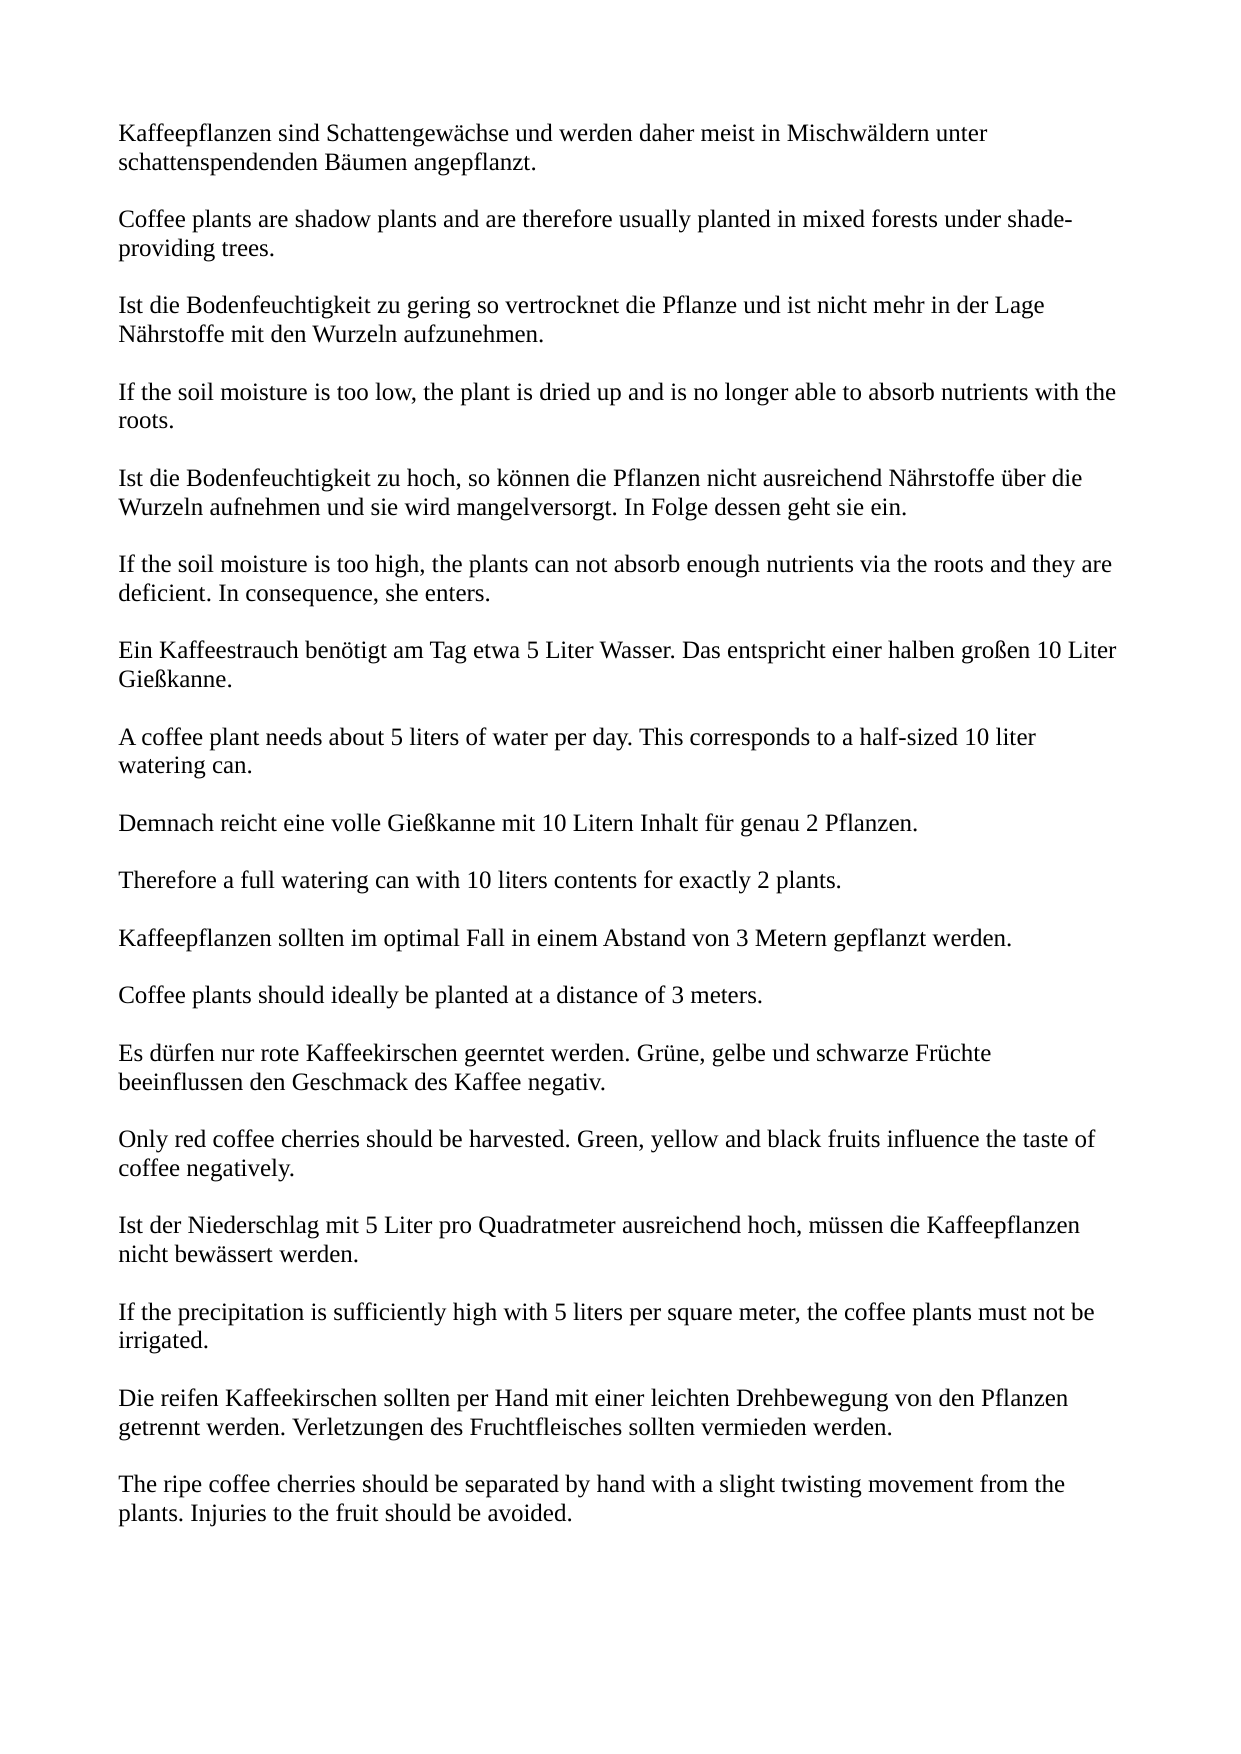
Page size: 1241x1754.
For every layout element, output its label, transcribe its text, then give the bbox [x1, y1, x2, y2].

text The ripe coffee cherries should be separated by hand with a slight twisting movement from the plants. Injuries to the fruit should be avoided. [118, 1469, 1122, 1527]
text Therefore a full watering can with 10 liters contents for exactly 2 plants. [118, 866, 1122, 894]
text If the soil moisture is too low, the plant is dried up and is no longer able to absorb nutrients with the roots. [118, 377, 1122, 434]
text Coffee plants are shadow plants and are therefore usually planted in mixed forests under shade-providing trees. [118, 204, 1122, 262]
text A coffee plant needs about 5 liters of water per day. This corresponds to a half-sized 10 liter watering can. [118, 722, 1122, 779]
text Only red coffee cherries should be harvested. Green, yellow and black fruits influence the taste of coffee negatively. [118, 1124, 1122, 1182]
text If the soil moisture is too high, the plants can not absorb enough nutrients via the roots and they are deficient. In consequence, she enters. [118, 549, 1122, 607]
text Ist die Bodenfeuchtigkeit zu gering so vertrocknet die Pflanze und ist nicht mehr in der Lage Nährstoffe mit den Wurzeln aufzunehmen. [118, 291, 1122, 348]
text Kaffeepflanzen sind Schattengewächse und werden daher meist in Mischwäldern unter schattenspendenden Bäumen angepflanzt. [118, 118, 1122, 176]
text Die reifen Kaffeekirschen sollten per Hand mit einer leichten Drehbewegung von den Pflanzen getrennt werden. Verletzungen des Fruchtfleisches sollten vermieden werden. [118, 1383, 1122, 1441]
text Ist die Bodenfeuchtigkeit zu hoch, so können die Pflanzen nicht ausreichend Nährstoffe über die Wurzeln aufnehmen und sie wird mangelversorgt. In Folge dessen geht sie ein. [118, 463, 1122, 521]
text If the precipitation is sufficiently high with 5 liters per square meter, the coffee plants must not be irrigated. [118, 1297, 1122, 1354]
text Kaffeepflanzen sollten im optimal Fall in einem Abstand von 3 Metern gepflanzt werden. [118, 923, 1122, 952]
text Es dürfen nur rote Kaffeekirschen geerntet werden. Grüne, gelbe und schwarze Früchte beeinflussen den Geschmack des Kaffee negativ. [118, 1038, 1122, 1096]
text Coffee plants should ideally be planted at a distance of 3 meters. [118, 981, 1122, 1009]
text Demnach reicht eine volle Gießkanne mit 10 Litern Inhalt für genau 2 Pflanzen. [118, 808, 1122, 837]
text Ein Kaffeestrauch benötigt am Tag etwa 5 Liter Wasser. Das entspricht einer halben großen 10 Liter Gießkanne. [118, 636, 1122, 693]
text Ist der Niederschlag mit 5 Liter pro Quadratmeter ausreichend hoch, müssen die Kaffeepflanzen nicht bewässert werden. [118, 1211, 1122, 1268]
